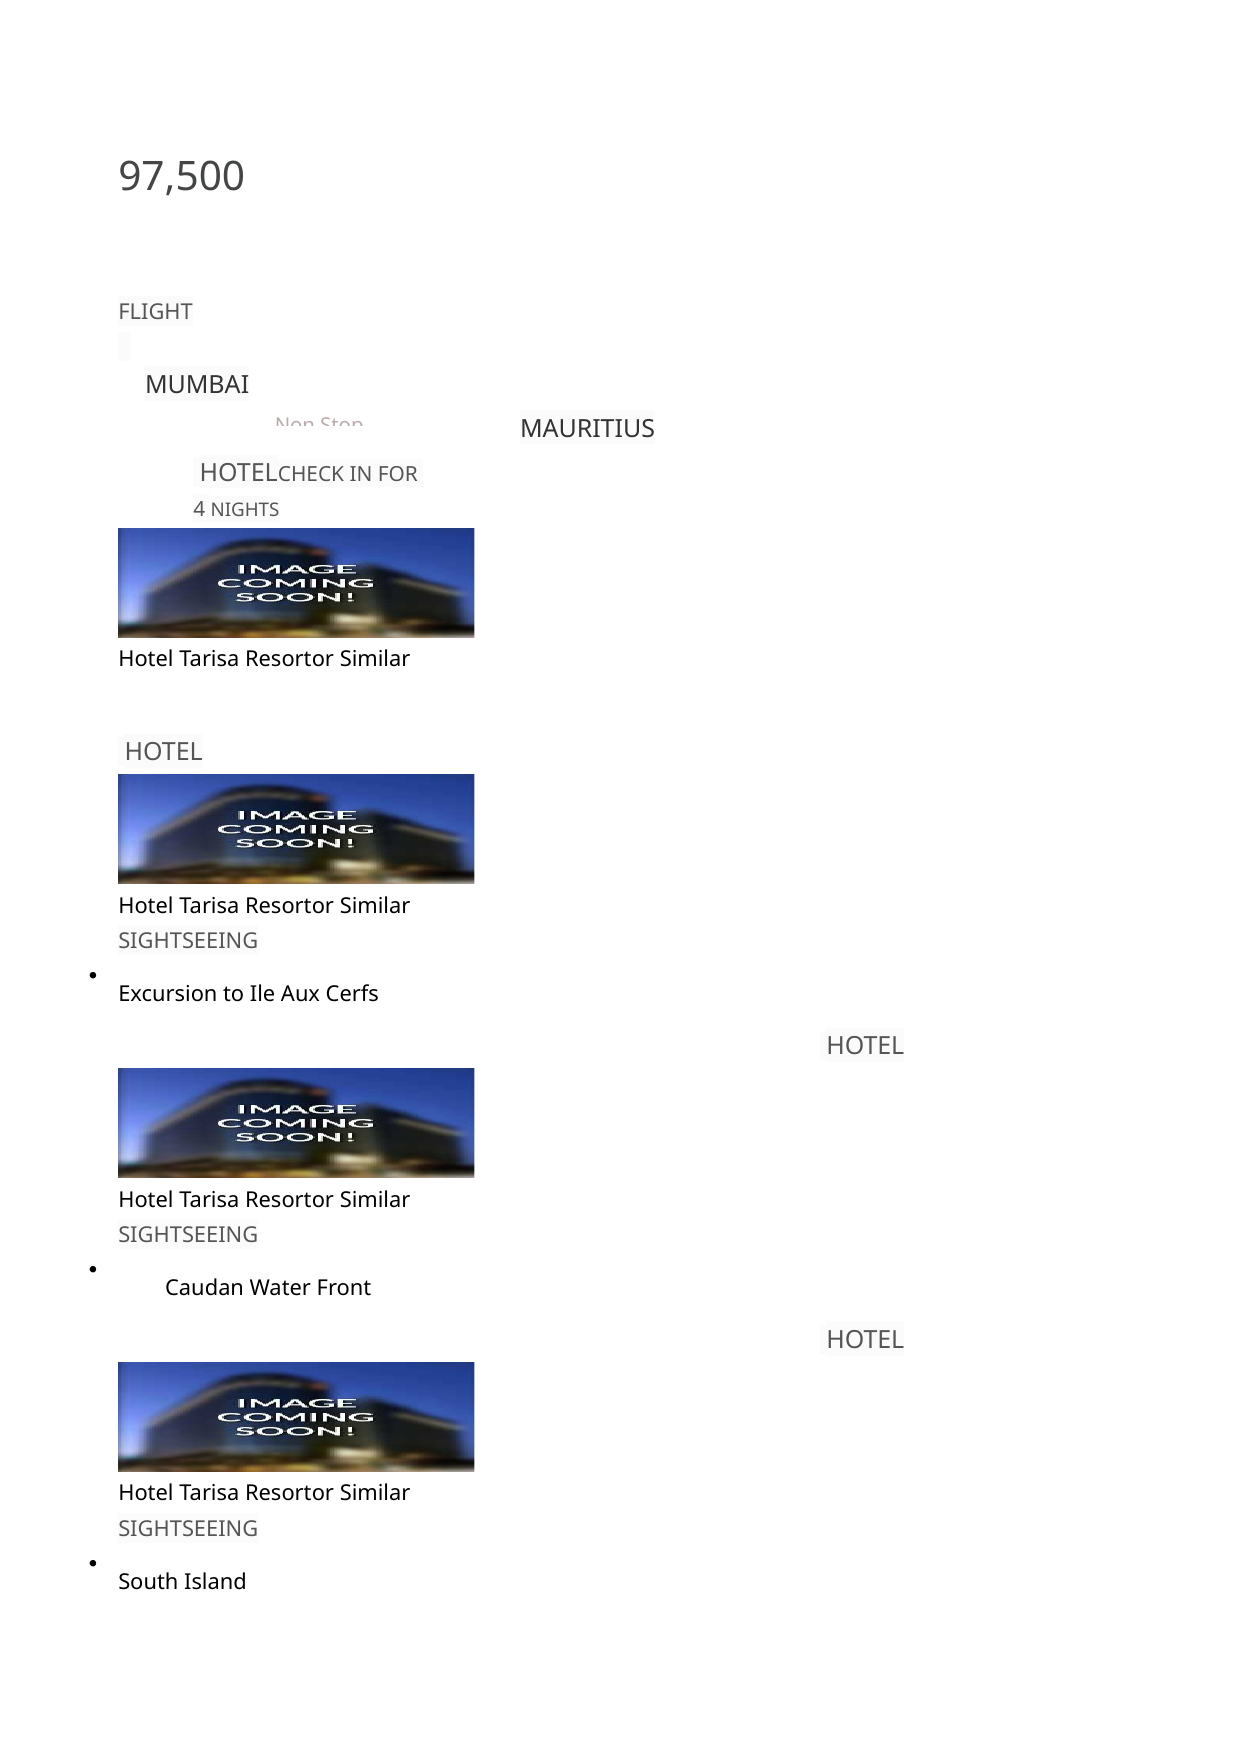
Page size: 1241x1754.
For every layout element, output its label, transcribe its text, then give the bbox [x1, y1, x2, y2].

text HOTEL [118, 1028, 1122, 1062]
subtitle DAY-3 [757, 996, 1122, 1028]
list South Island [118, 1549, 757, 1596]
text HOTEL [118, 734, 1122, 768]
subtitle DAY-1 [118, 252, 1122, 284]
text HOTELCHECK IN FOR 4 NIGHTS [193, 454, 1122, 522]
text Hotel Tarisa Resortor Similar [118, 1477, 1190, 1507]
text Non Stop [145, 410, 493, 426]
list Caudan Water Front [165, 1255, 757, 1302]
text MAURITIUS [145, 410, 1122, 455]
text SIGHTSEEING [118, 1213, 1122, 1249]
subtitle DAY-4 [757, 1289, 1122, 1321]
text SIGHTSEEING [118, 919, 1122, 955]
subtitle DAY-2 [118, 702, 1122, 734]
text HOTEL [118, 1321, 1122, 1356]
text Hotel Tarisa Resortor Similar [118, 890, 1190, 919]
text Hotel Tarisa Resortor Similar [118, 1183, 1190, 1213]
text MUMBAI [145, 366, 1122, 401]
text Hotel Tarisa Resortor Similar [118, 643, 1190, 673]
text SIGHTSEEING [118, 1507, 1122, 1543]
picture [118, 774, 475, 884]
text 97,500 [118, 147, 1122, 202]
picture [118, 1362, 475, 1472]
picture [118, 528, 475, 638]
picture [118, 1068, 475, 1178]
list Excursion to Ile Aux Cerfs [118, 961, 757, 1008]
text FLIGHT [118, 296, 1122, 326]
